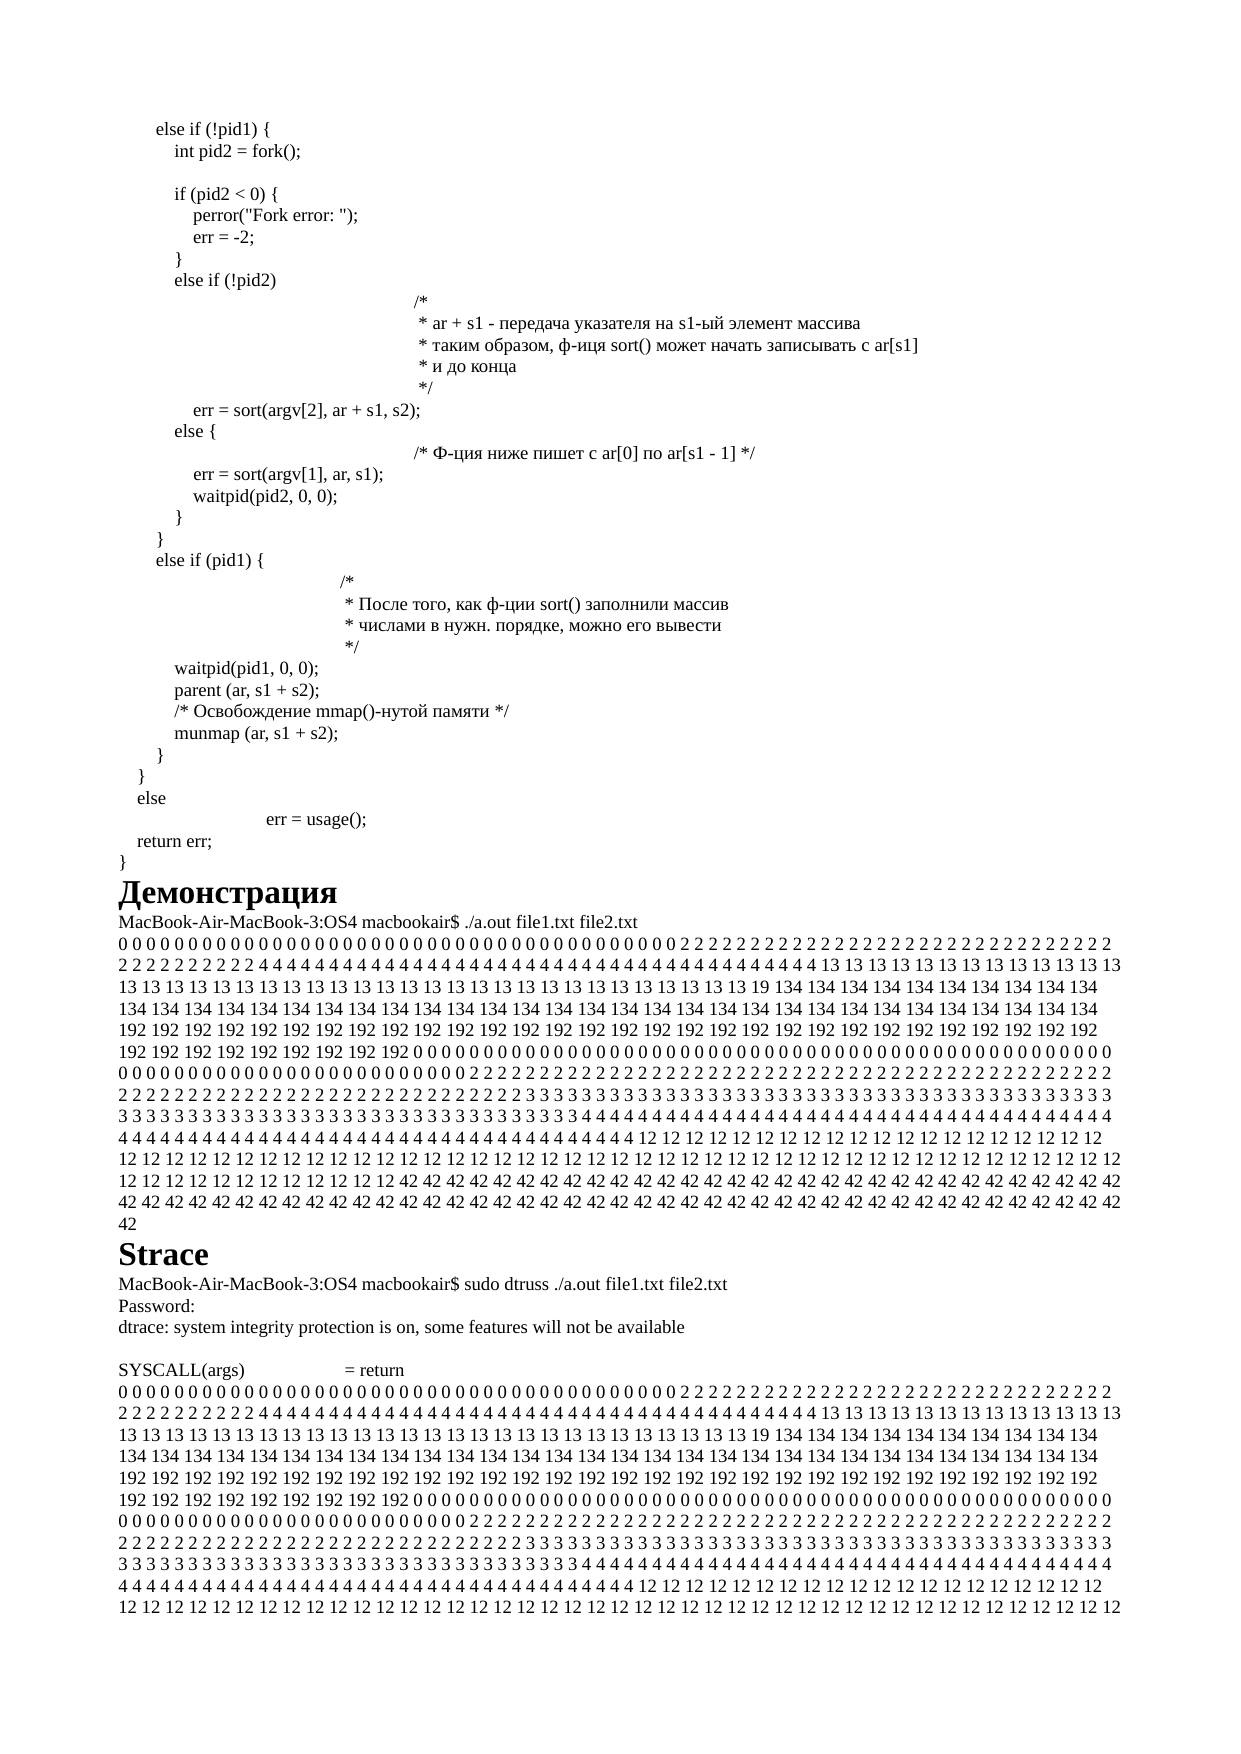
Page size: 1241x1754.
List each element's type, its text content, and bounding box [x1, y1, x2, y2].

text } [118, 247, 1122, 269]
text else if (pid1) { [118, 549, 1122, 571]
text SYSCALL(args) = return [118, 1359, 1122, 1381]
text else [118, 787, 1122, 808]
text 0 0 0 0 0 0 0 0 0 0 0 0 0 0 0 0 0 0 0 0 0 0 0 0 0 0 0 0 0 0 0 0 0 0 0 0 0 0 0 0 2 2 2 2 2 2 2 2 2 2 2 2 2 2 2 2 2 2 2 2 2 2 2 2 2 2 2 2 2 2 2 2 2 2 2 2 2 2 2 2 2 4 4 4 4 4 4 4 4 4 4 4 4 4 4 4 4 4 4 4 4 4 4 4 4 4 4 4 4 4 4 4 4 4 4 4 4 4 4 4 4 13 13 13 13 13 13 13 13 13 13 13 13 13 13 13 13 13 13 13 13 13 13 13 13 13 13 13 13 13 13 13 13 13 13 13 13 13 13 13 13 19 134 134 134 134 134 134 134 134 134 134 134 134 134 134 134 134 134 134 134 134 134 134 134 134 134 134 134 134 134 134 134 134 134 134 134 134 134 134 134 134 192 192 192 192 192 192 192 192 192 192 192 192 192 192 192 192 192 192 192 192 192 192 192 192 192 192 192 192 192 192 192 192 192 192 192 192 192 192 192 0 0 0 0 0 0 0 0 0 0 0 0 0 0 0 0 0 0 0 0 0 0 0 0 0 0 0 0 0 0 0 0 0 0 0 0 0 0 0 0 0 0 0 0 0 0 0 0 0 0 0 0 0 0 0 0 0 0 0 0 0 0 0 0 0 0 0 0 0 0 0 0 0 0 0 2 2 2 2 2 2 2 2 2 2 2 2 2 2 2 2 2 2 2 2 2 2 2 2 2 2 2 2 2 2 2 2 2 2 2 2 2 2 2 2 2 2 2 2 2 2 2 2 2 2 2 2 2 2 2 2 2 2 2 2 2 2 2 2 2 2 2 2 2 2 2 2 2 2 2 3 3 3 3 3 3 3 3 3 3 3 3 3 3 3 3 3 3 3 3 3 3 3 3 3 3 3 3 3 3 3 3 3 3 3 3 3 3 3 3 3 3 3 3 3 3 3 3 3 3 3 3 3 3 3 3 3 3 3 3 3 3 3 3 3 3 3 3 3 3 3 3 3 3 3 4 4 4 4 4 4 4 4 4 4 4 4 4 4 4 4 4 4 4 4 4 4 4 4 4 4 4 4 4 4 4 4 4 4 4 4 4 4 4 4 4 4 4 4 4 4 4 4 4 4 4 4 4 4 4 4 4 4 4 4 4 4 4 4 4 4 4 4 4 4 4 4 4 4 4 12 12 12 12 12 12 12 12 12 12 12 12 12 12 12 12 12 12 12 12 12 12 12 12 12 12 12 12 12 12 12 12 12 12 12 12 12 12 12 12 12 12 12 12 12 12 12 12 12 12 12 12 12 12 12 12 12 12 12 12 12 12 12 12 12 12 12 12 12 12 12 12 12 12 12 42 42 42 42 42 42 42 42 42 42 42 42 42 42 42 42 42 42 42 42 42 42 42 42 42 42 42 42 42 42 42 42 42 42 42 42 42 42 42 42 42 42 42 42 42 42 42 42 42 42 42 42 42 42 42 42 42 42 42 42 42 42 42 42 42 42 42 42 42 42 42 42 42 42 42 [118, 933, 1122, 1234]
text waitpid(pid1, 0, 0); [118, 657, 1122, 679]
text * и до конца [118, 355, 1122, 377]
text else if (!pid2) [118, 269, 1122, 291]
text * таким образом, ф-иця sort() может начать записывать с ar[s1] [118, 334, 1122, 355]
text 0 0 0 0 0 0 0 0 0 0 0 0 0 0 0 0 0 0 0 0 0 0 0 0 0 0 0 0 0 0 0 0 0 0 0 0 0 0 0 0 2 2 2 2 2 2 2 2 2 2 2 2 2 2 2 2 2 2 2 2 2 2 2 2 2 2 2 2 2 2 2 2 2 2 2 2 2 2 2 2 2 4 4 4 4 4 4 4 4 4 4 4 4 4 4 4 4 4 4 4 4 4 4 4 4 4 4 4 4 4 4 4 4 4 4 4 4 4 4 4 4 13 13 13 13 13 13 13 13 13 13 13 13 13 13 13 13 13 13 13 13 13 13 13 13 13 13 13 13 13 13 13 13 13 13 13 13 13 13 13 13 19 134 134 134 134 134 134 134 134 134 134 134 134 134 134 134 134 134 134 134 134 134 134 134 134 134 134 134 134 134 134 134 134 134 134 134 134 134 134 134 134 192 192 192 192 192 192 192 192 192 192 192 192 192 192 192 192 192 192 192 192 192 192 192 192 192 192 192 192 192 192 192 192 192 192 192 192 192 192 192 0 0 0 0 0 0 0 0 0 0 0 0 0 0 0 0 0 0 0 0 0 0 0 0 0 0 0 0 0 0 0 0 0 0 0 0 0 0 0 0 0 0 0 0 0 0 0 0 0 0 0 0 0 0 0 0 0 0 0 0 0 0 0 0 0 0 0 0 0 0 0 0 0 0 0 2 2 2 2 2 2 2 2 2 2 2 2 2 2 2 2 2 2 2 2 2 2 2 2 2 2 2 2 2 2 2 2 2 2 2 2 2 2 2 2 2 2 2 2 2 2 2 2 2 2 2 2 2 2 2 2 2 2 2 2 2 2 2 2 2 2 2 2 2 2 2 2 2 2 2 3 3 3 3 3 3 3 3 3 3 3 3 3 3 3 3 3 3 3 3 3 3 3 3 3 3 3 3 3 3 3 3 3 3 3 3 3 3 3 3 3 3 3 3 3 3 3 3 3 3 3 3 3 3 3 3 3 3 3 3 3 3 3 3 3 3 3 3 3 3 3 3 3 3 3 4 4 4 4 4 4 4 4 4 4 4 4 4 4 4 4 4 4 4 4 4 4 4 4 4 4 4 4 4 4 4 4 4 4 4 4 4 4 4 4 4 4 4 4 4 4 4 4 4 4 4 4 4 4 4 4 4 4 4 4 4 4 4 4 4 4 4 4 4 4 4 4 4 4 4 12 12 12 12 12 12 12 12 12 12 12 12 12 12 12 12 12 12 12 12 12 12 12 12 12 12 12 12 12 12 12 12 12 12 12 12 12 12 12 12 12 12 12 12 12 12 12 12 12 12 12 12 12 12 12 12 12 12 12 12 12 12 12 [118, 1381, 1122, 1618]
text * После того, как ф-ции sort() заполнили массив [118, 592, 1122, 614]
text } [118, 743, 1122, 765]
text perror("Fork error: "); [118, 204, 1122, 226]
text int pid2 = fork(); [118, 140, 1122, 161]
text parent (ar, s1 + s2); [118, 679, 1122, 700]
text munmap (ar, s1 + s2); [118, 722, 1122, 743]
text Password: [118, 1294, 1122, 1316]
text err = sort(argv[2], ar + s1, s2); [118, 398, 1122, 420]
text err = sort(argv[1], ar, s1); [118, 463, 1122, 485]
text err = usage(); [118, 808, 1122, 830]
text * числами в нужн. порядке, можно его вывести [118, 614, 1122, 636]
text Strace [118, 1234, 1122, 1273]
text else if (!pid1) { [118, 118, 1122, 140]
text } [118, 851, 1122, 873]
text if (pid2 < 0) { [118, 183, 1122, 204]
text dtrace: system integrity protection is on, some features will not be available [118, 1316, 1122, 1338]
text /* [118, 571, 1122, 592]
text /* Освобождение mmap()-нутой памяти */ [118, 700, 1122, 722]
text } [118, 528, 1122, 549]
text /* Ф-ция ниже пишет с ar[0] по ar[s1 - 1] */ [118, 442, 1122, 463]
text } [118, 765, 1122, 787]
text err = -2; [118, 226, 1122, 247]
text waitpid(pid2, 0, 0); [118, 485, 1122, 506]
text return err; [118, 830, 1122, 851]
text /* [118, 291, 1122, 312]
text * ar + s1 - передача указателя на s1-ый элемент массива [118, 312, 1122, 334]
text */ [118, 636, 1122, 657]
text } [118, 506, 1122, 528]
text MacBook-Air-MacBook-3:OS4 macbookair$ sudo dtruss ./a.out file1.txt file2.txt [118, 1273, 1122, 1294]
text Демонстрация [118, 873, 1122, 911]
text else { [118, 420, 1122, 442]
text */ [118, 377, 1122, 398]
text MacBook-Air-MacBook-3:OS4 macbookair$ ./a.out file1.txt file2.txt [118, 911, 1122, 933]
